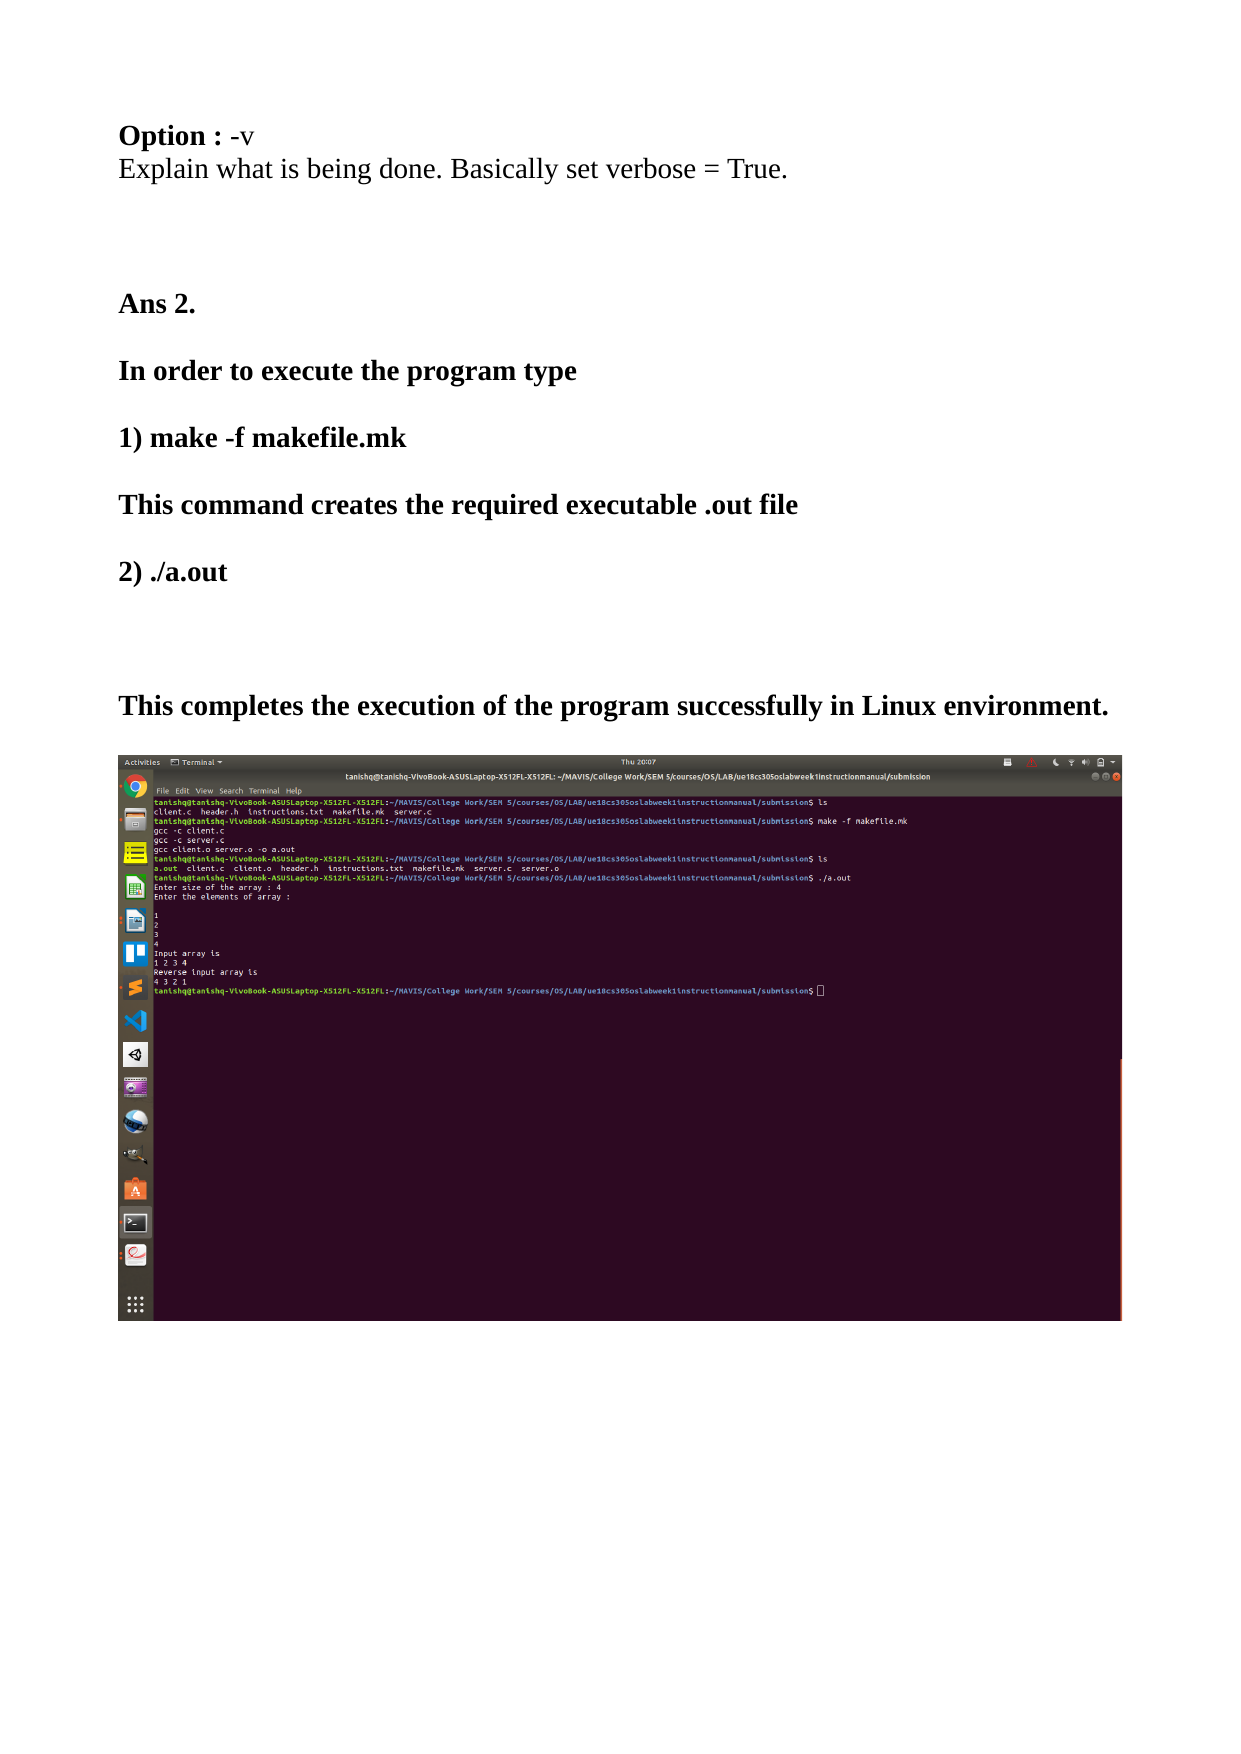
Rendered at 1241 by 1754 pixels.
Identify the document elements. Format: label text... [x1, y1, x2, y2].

text In order to execute the program type [118, 353, 1122, 386]
text Option : -v [118, 118, 1122, 152]
text Ans 2. [118, 286, 1122, 319]
text 2) ./a.out [118, 554, 1122, 588]
text This command creates the required executable .out file [118, 487, 1122, 521]
text Explain what is being done. Basically set verbose = True. [118, 152, 1122, 185]
picture [118, 755, 1123, 1321]
text This completes the execution of the program successfully in Linux environment. [118, 688, 1122, 722]
text 1) make -f makefile.mk [118, 420, 1122, 453]
